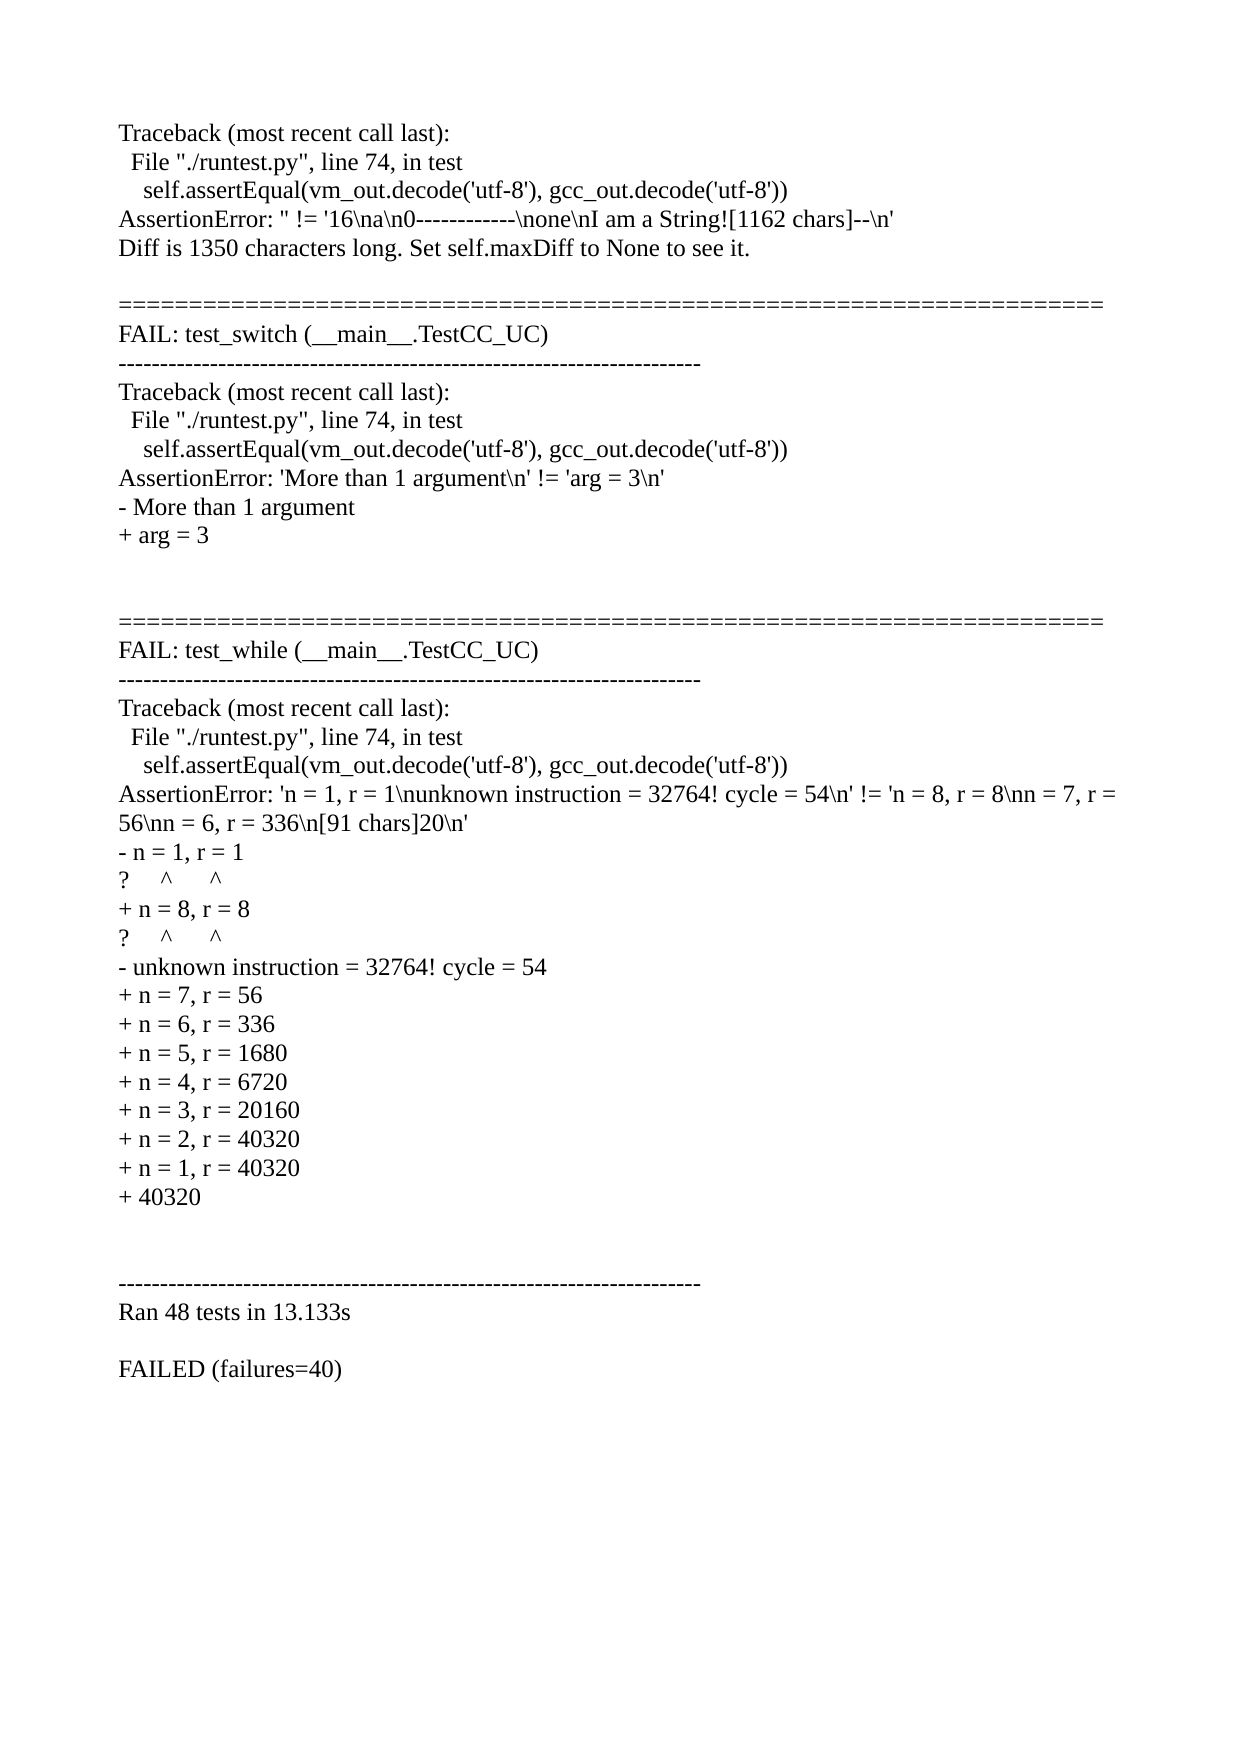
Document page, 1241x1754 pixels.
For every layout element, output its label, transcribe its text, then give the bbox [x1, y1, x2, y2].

text FAILED (failures=40) [118, 1354, 1122, 1383]
text Ran 48 tests in 13.133s [118, 1297, 1122, 1326]
text FAIL: test_while (__main__.TestCC_UC) [118, 636, 1122, 664]
text Diff is 1350 characters long. Set self.maxDiff to None to see it. [118, 233, 1122, 262]
text self.assertEqual(vm_out.decode('utf-8'), gcc_out.decode('utf-8')) [118, 176, 1122, 204]
text AssertionError: '' != '16\na\n0------------\none\nI am a String![1162 chars]--\n' [118, 204, 1122, 233]
text FAIL: test_switch (__main__.TestCC_UC) [118, 319, 1122, 348]
text Traceback (most recent call last): [118, 118, 1122, 147]
text + n = 4, r = 6720 [118, 1067, 1122, 1096]
text Traceback (most recent call last): [118, 693, 1122, 722]
text + arg = 3 [118, 521, 1122, 549]
text + n = 1, r = 40320 [118, 1153, 1122, 1182]
text ? ^ ^ [118, 866, 1122, 894]
text + n = 5, r = 1680 [118, 1038, 1122, 1067]
text ---------------------------------------------------------------------- [118, 664, 1122, 693]
text self.assertEqual(vm_out.decode('utf-8'), gcc_out.decode('utf-8')) [118, 434, 1122, 463]
text - n = 1, r = 1 [118, 837, 1122, 866]
text Traceback (most recent call last): [118, 377, 1122, 406]
text File "./runtest.py", line 74, in test [118, 147, 1122, 176]
text ---------------------------------------------------------------------- [118, 348, 1122, 377]
text ? ^ ^ [118, 923, 1122, 952]
text AssertionError: 'More than 1 argument\n' != 'arg = 3\n' [118, 463, 1122, 492]
text + n = 6, r = 336 [118, 1009, 1122, 1038]
text + 40320 [118, 1182, 1122, 1211]
text self.assertEqual(vm_out.decode('utf-8'), gcc_out.decode('utf-8')) [118, 751, 1122, 779]
text ====================================================================== [118, 607, 1122, 636]
text - unknown instruction = 32764! cycle = 54 [118, 952, 1122, 981]
text ---------------------------------------------------------------------- [118, 1268, 1122, 1297]
text AssertionError: 'n = 1, r = 1\nunknown instruction = 32764! cycle = 54\n' != 'n = 8, r = 8\nn = 7, r = 56\nn = 6, r = 336\n[91 chars]20\n' [118, 779, 1122, 837]
text + n = 2, r = 40320 [118, 1124, 1122, 1153]
text + n = 7, r = 56 [118, 981, 1122, 1009]
text + n = 8, r = 8 [118, 894, 1122, 923]
text ====================================================================== [118, 291, 1122, 319]
text + n = 3, r = 20160 [118, 1096, 1122, 1124]
text File "./runtest.py", line 74, in test [118, 722, 1122, 751]
text File "./runtest.py", line 74, in test [118, 406, 1122, 434]
text - More than 1 argument [118, 492, 1122, 521]
